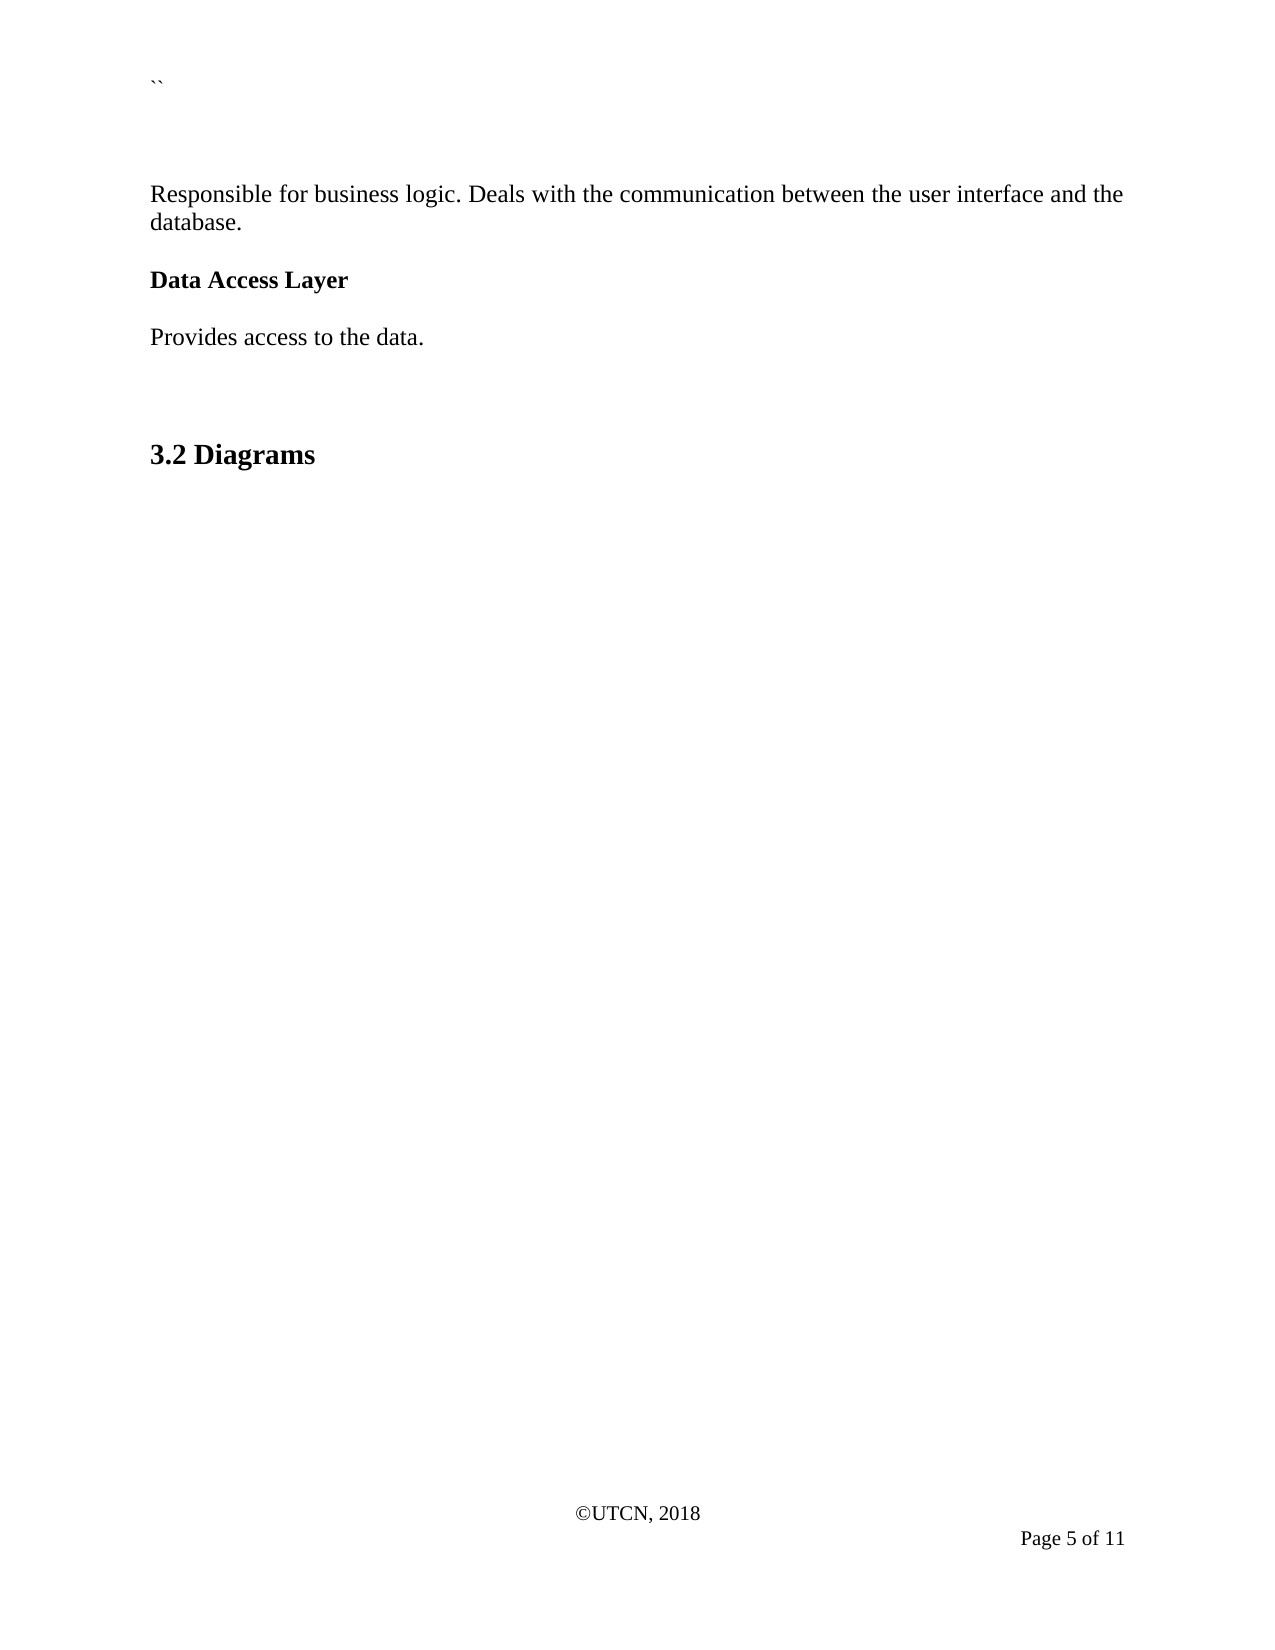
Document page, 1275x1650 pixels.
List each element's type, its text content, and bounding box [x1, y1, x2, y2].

text Responsible for business logic. Deals with the communication between the user interface and the database. [150, 179, 1125, 236]
text Provides access to the data. [150, 322, 1125, 351]
text 3.2 Diagrams [150, 437, 1125, 471]
text Data Access Layer [150, 265, 1125, 294]
